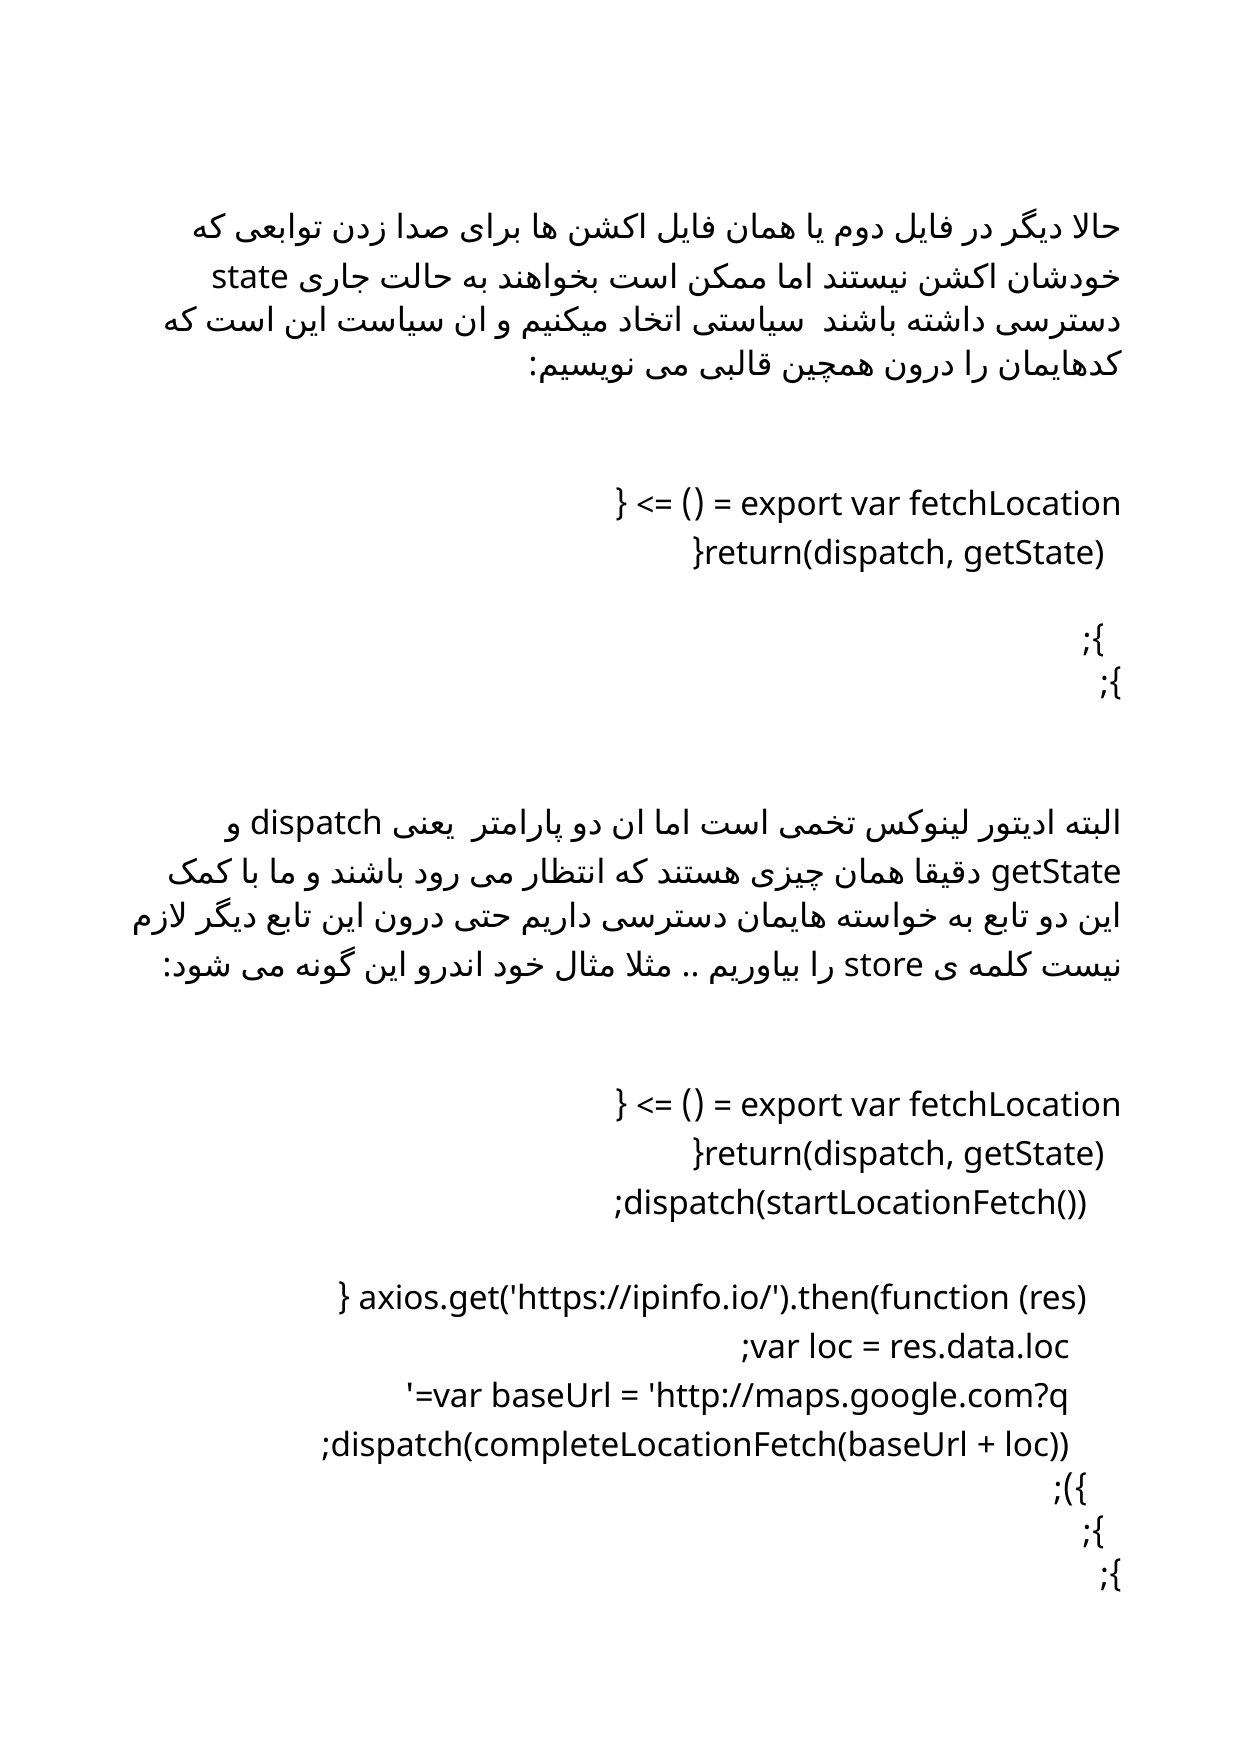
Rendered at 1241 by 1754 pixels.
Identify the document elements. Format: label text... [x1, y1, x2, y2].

text axios.get('https://ipinfo.io/').then(function (res) { [118, 1273, 1122, 1323]
text حالا دیگر در فایل دوم یا همان فایل اکشن ها برای صدا زدن توابعی که خودشان اکشن نیستند اما ممکن است بخواهند به حالت جاری state دسترسی داشته باشند سیاستی اتخاد میکنیم و ان سیاست این است که کدهایمان را درون همچین قالبی می نویسیم: [118, 209, 1122, 388]
text }; [118, 1557, 1122, 1600]
text return(dispatch, getState){ [118, 528, 1122, 578]
text }; [118, 1513, 1122, 1557]
text return(dispatch, getState){ [118, 1130, 1122, 1179]
text dispatch(completeLocationFetch(baseUrl + loc)); [118, 1421, 1122, 1470]
text export var fetchLocation = () => { [118, 1081, 1122, 1130]
text }; [118, 664, 1122, 708]
text البته ادیتور لینوکس تخمی است اما ان دو پارامتر یعنی dispatch و getState دقیقا همان چیزی هستند که انتظار می رود باشند و ما با کمک این دو تابع به خواسته هایمان دسترسی داریم حتی درون این تابع دیگر لازم نیست کلمه ی store را بیاوریم .. مثلا مثال خود اندرو این گونه می شود: [118, 799, 1122, 990]
text var loc = res.data.loc; [118, 1323, 1122, 1372]
text }); [118, 1470, 1122, 1513]
text }; [118, 621, 1122, 664]
text var baseUrl = 'http://maps.google.com?q=' [118, 1372, 1122, 1421]
text dispatch(startLocationFetch()); [118, 1179, 1122, 1228]
text export var fetchLocation = () => { [118, 479, 1122, 528]
